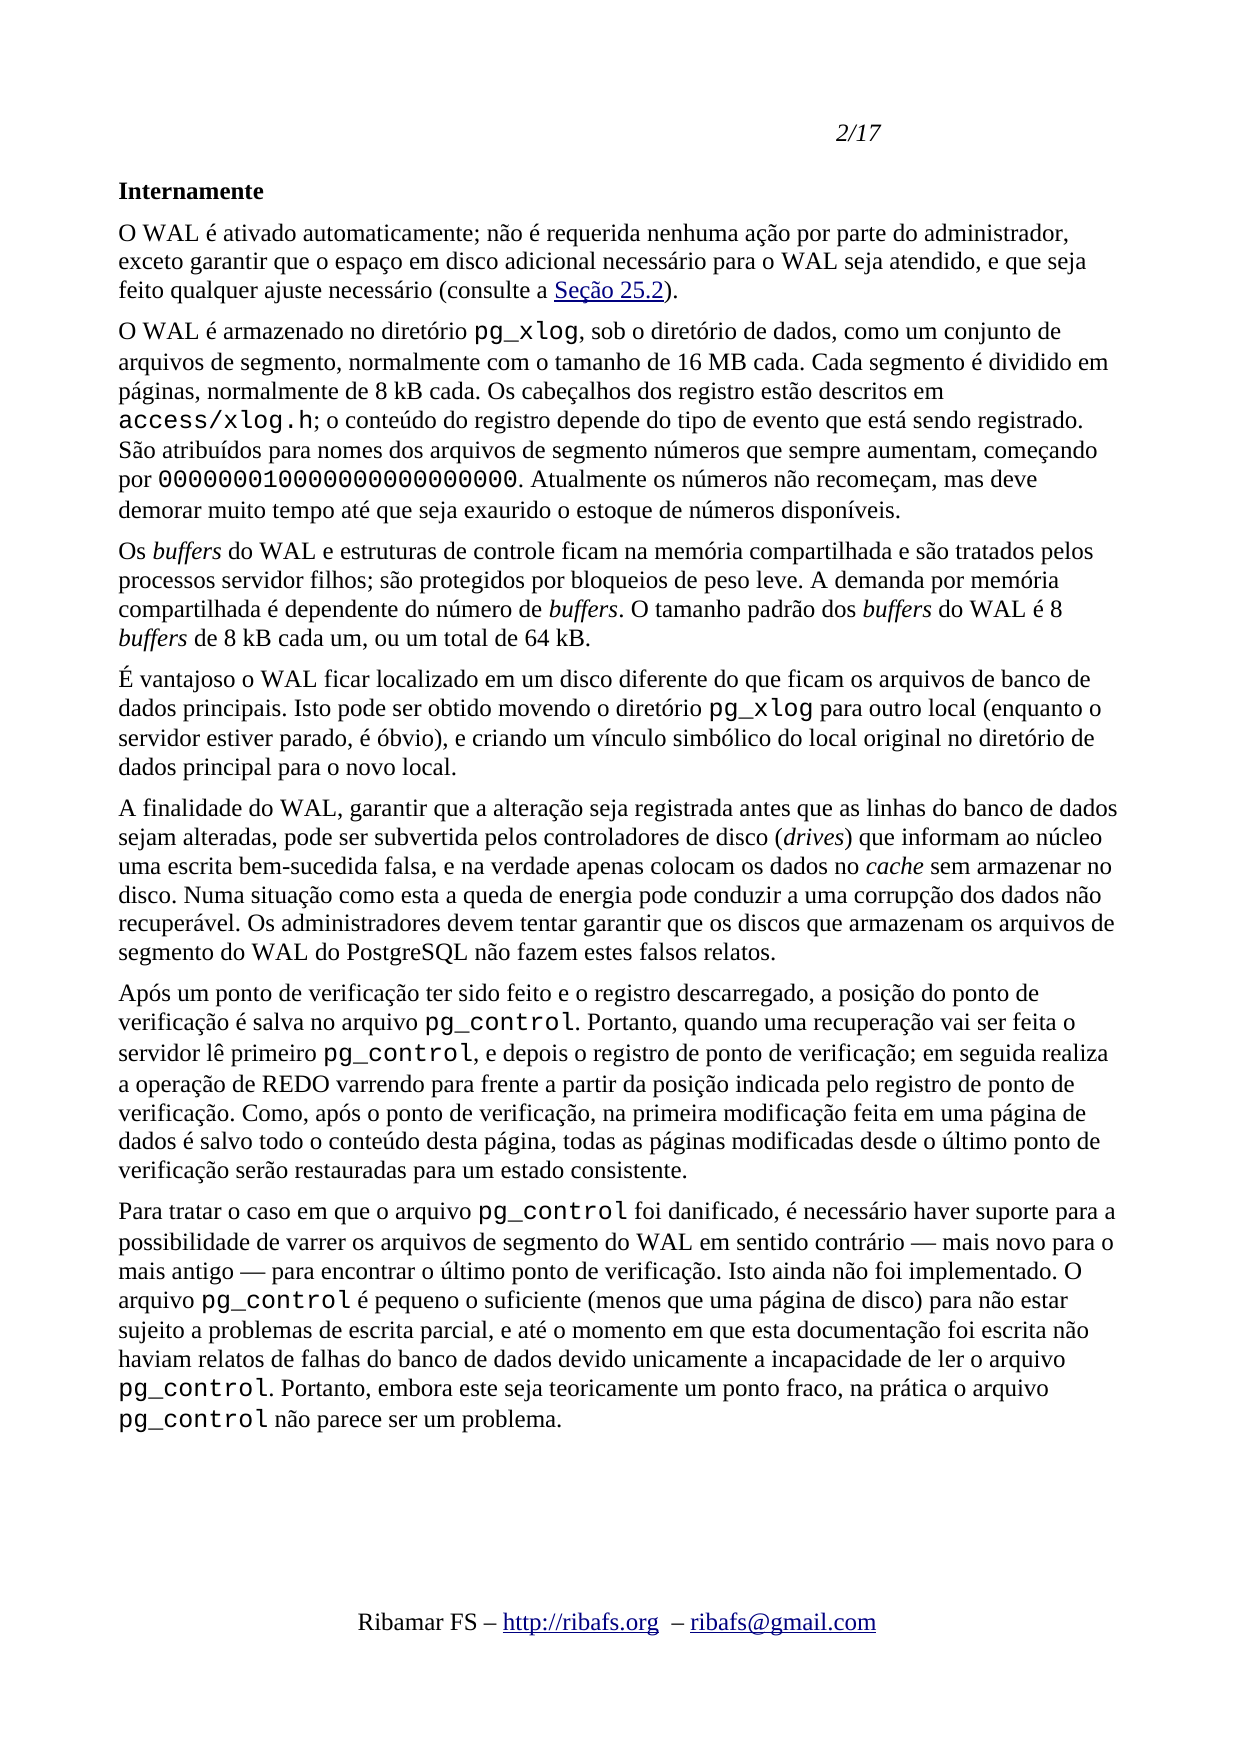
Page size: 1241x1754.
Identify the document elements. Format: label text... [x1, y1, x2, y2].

text Após um ponto de verificação ter sido feito e o registro descarregado, a posição do ponto de verificação é salva no arquivo pg_control. Portanto, quando uma recuperação vai ser feita o servidor lê primeiro pg_control, e depois o registro de ponto de verificação; em seguida realiza a operação de REDO varrendo para frente a partir da posição indicada pelo registro de ponto de verificação. Como, após o ponto de verificação, na primeira modificação feita em uma página de dados é salvo todo o conteúdo desta página, todas as páginas modificadas desde o último ponto de verificação serão restauradas para um estado consistente. [118, 978, 1122, 1184]
text O WAL é armazenado no diretório pg_xlog, sob o diretório de dados, como um conjunto de arquivos de segmento, normalmente com o tamanho de 16 MB cada. Cada segmento é dividido em páginas, normalmente de 8 kB cada. Os cabeçalhos dos registro estão descritos em access/xlog.h; o conteúdo do registro depende do tipo de evento que está sendo registrado. São atribuídos para nomes dos arquivos de segmento números que sempre aumentam, começando por 000000010000000000000000. Atualmente os números não recomeçam, mas deve demorar muito tempo até que seja exaurido o estoque de números disponíveis. [118, 316, 1122, 524]
text Para tratar o caso em que o arquivo pg_control foi danificado, é necessário haver suporte para a possibilidade de varrer os arquivos de segmento do WAL em sentido contrário — mais novo para o mais antigo — para encontrar o último ponto de verificação. Isto ainda não foi implementado. O arquivo pg_control é pequeno o suficiente (menos que uma página de disco) para não estar sujeito a problemas de escrita parcial, e até o momento em que esta documentação foi escrita não haviam relatos de falhas do banco de dados devido unicamente a incapacidade de ler o arquivo pg_control. Portanto, embora este seja teoricamente um ponto fraco, na prática o arquivo pg_control não parece ser um problema. [118, 1196, 1122, 1435]
text Internamente [118, 176, 1122, 205]
text É vantajoso o WAL ficar localizado em um disco diferente do que ficam os arquivos de banco de dados principais. Isto pode ser obtido movendo o diretório pg_xlog para outro local (enquanto o servidor estiver parado, é óbvio), e criando um vínculo simbólico do local original no diretório de dados principal para o novo local. [118, 664, 1122, 781]
text Os buffers do WAL e estruturas de controle ficam na memória compartilhada e são tratados pelos processos servidor filhos; são protegidos por bloqueios de peso leve. A demanda por memória compartilhada é dependente do número de buffers. O tamanho padrão dos buffers do WAL é 8 buffers de 8 kB cada um, ou um total de 64 kB. [118, 536, 1122, 651]
text A finalidade do WAL, garantir que a alteração seja registrada antes que as linhas do banco de dados sejam alteradas, pode ser subvertida pelos controladores de disco (drives) que informam ao núcleo uma escrita bem-sucedida falsa, e na verdade apenas colocam os dados no cache sem armazenar no disco. Numa situação como esta a queda de energia pode conduzir a uma corrupção dos dados não recuperável. Os administradores devem tentar garantir que os discos que armazenam os arquivos de segmento do WAL do PostgreSQL não fazem estes falsos relatos. [118, 793, 1122, 966]
text O WAL é ativado automaticamente; não é requerida nenhuma ação por parte do administrador, exceto garantir que o espaço em disco adicional necessário para o WAL seja atendido, e que seja feito qualquer ajuste necessário (consulte a Seção 25.2). [118, 218, 1122, 304]
